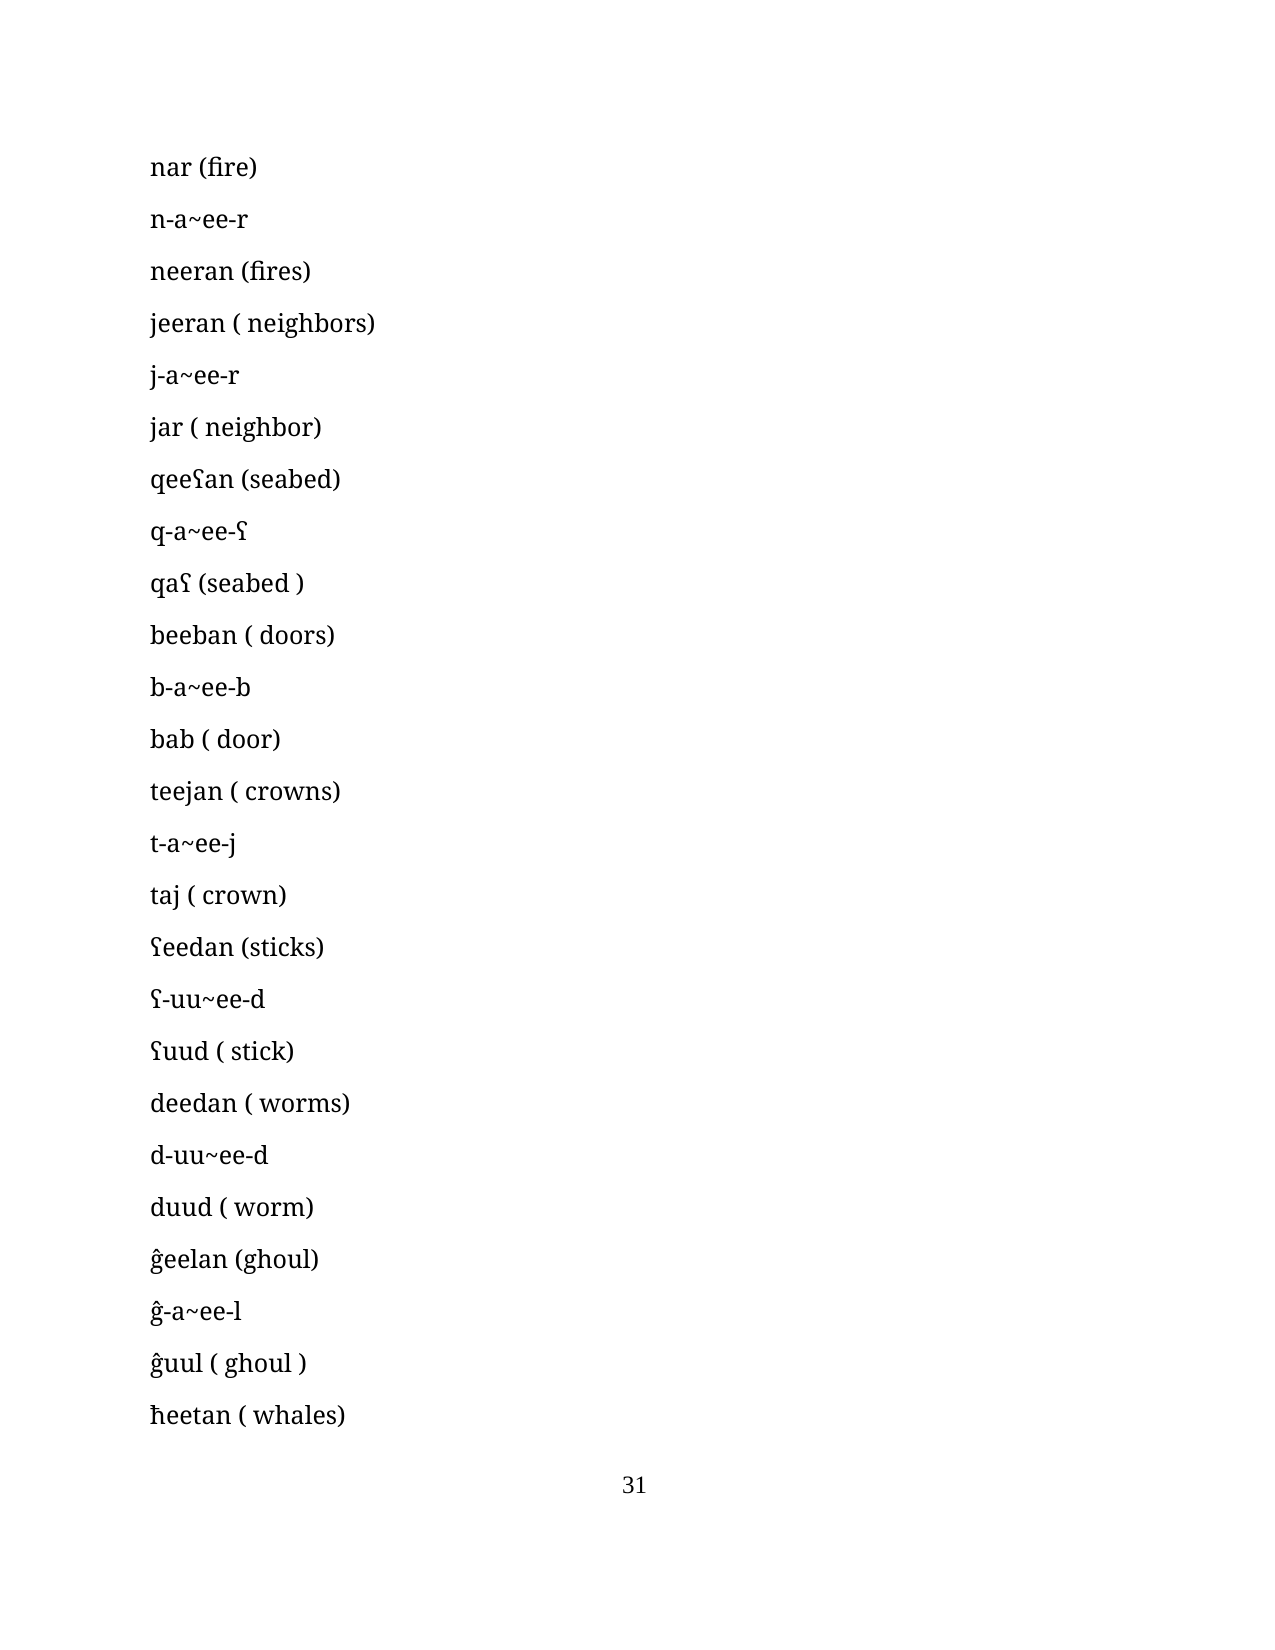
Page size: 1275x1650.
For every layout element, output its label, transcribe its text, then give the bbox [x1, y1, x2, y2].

text j-a~ee-r [150, 358, 1125, 392]
text b-a~ee-b [150, 670, 1125, 704]
text ĝ-a~ee-l [150, 1293, 1125, 1328]
text q-a~ee-ʕ [150, 514, 1125, 548]
text duud ( worm) [150, 1189, 1125, 1224]
text ʕuud ( stick) [150, 1034, 1125, 1068]
text qeeʕan (seabed) [150, 462, 1125, 496]
text ĝuul ( ghoul ) [150, 1346, 1125, 1379]
text deedan ( worms) [150, 1086, 1125, 1120]
text t-a~ee-j [150, 826, 1125, 860]
text jeeran ( neighbors) [150, 306, 1125, 340]
text neeran (fires) [150, 254, 1125, 288]
text ĝeelan (ghoul) [150, 1242, 1125, 1276]
text nar (fire) [150, 150, 1125, 184]
text jar ( neighbor) [150, 410, 1125, 444]
text bab ( door) [150, 722, 1125, 756]
text teejan ( crowns) [150, 774, 1125, 808]
text ʕeedan (sticks) [150, 930, 1125, 964]
text taj ( crown) [150, 878, 1125, 912]
text d-uu~ee-d [150, 1138, 1125, 1172]
text beeban ( doors) [150, 618, 1125, 652]
text n-a~ee-r [150, 202, 1125, 236]
text ħeetan ( whales) [150, 1397, 1125, 1432]
text qaʕ (seabed ) [150, 566, 1125, 600]
text ʕ-uu~ee-d [150, 982, 1125, 1016]
